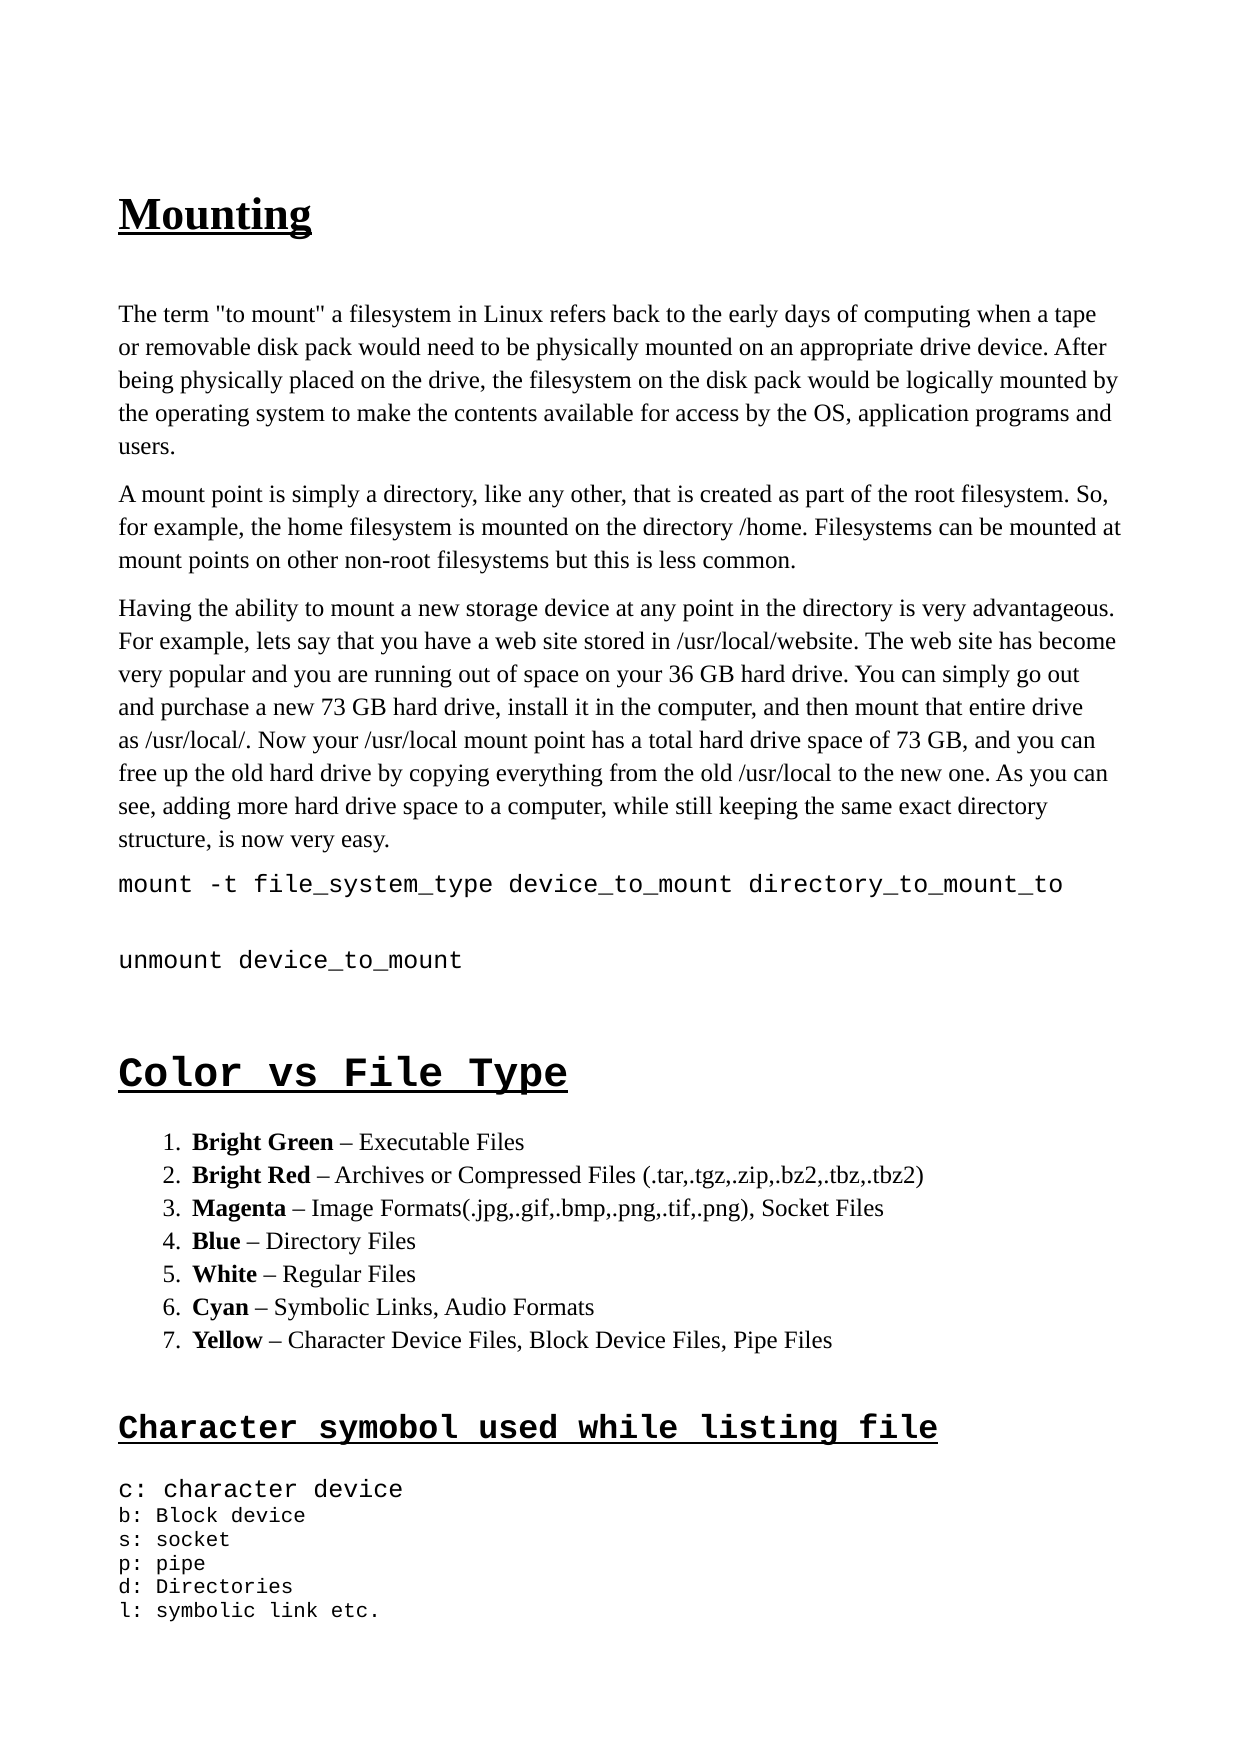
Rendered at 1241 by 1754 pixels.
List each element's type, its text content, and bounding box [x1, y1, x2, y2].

list Blue – Directory Files [162, 1226, 1122, 1255]
list White – Regular Files [162, 1259, 1122, 1288]
text A mount point is simply a directory, like any other, that is created as part of the root filesystem. So, for example, the home filesystem is mounted on the directory /home. Filesystems can be mounted at mount points on other non-root filesystems but this is less common. [118, 479, 1122, 574]
subtitle Mounting [118, 187, 1122, 239]
text The term "to mount" a filesystem in Linux refers back to the early days of computing when a tape or removable disk pack would need to be physically mounted on an appropriate drive device. After being physically placed on the drive, the filesystem on the disk pack would be logically mounted by the operating system to make the contents available for access by the OS, application programs and users. [118, 299, 1122, 460]
text Having the ability to mount a new storage device at any point in the directory is very advantageous. For example, lets say that you have a web site stored in /usr/local/website. The web site has become very popular and you are running out of space on your 36 GB hard drive. You can simply go out and purchase a new 73 GB hard drive, install it in the computer, and then mount that entire drive as /usr/local/. Now your /usr/local mount point has a total hard drive space of 73 GB, and you can free up the old hard drive by copying everything from the old /usr/local to the new one. As you can see, adding more hard drive space to a computer, while still keeping the same exact directory structure, is now very easy. [118, 593, 1122, 853]
list Bright Red – Archives or Compressed Files (.tar,.tgz,.zip,.bz2,.tbz,.tbz2) [162, 1160, 1122, 1189]
text s: socket [118, 1529, 1122, 1552]
text d: Directories [118, 1576, 1122, 1600]
list Magenta – Image Formats(.jpg,.gif,.bmp,.png,.tif,.png), Socket Files [162, 1193, 1122, 1222]
text l: symbolic link etc. [118, 1600, 1122, 1623]
text b: Block device [118, 1505, 1122, 1529]
list Cyan – Symbolic Links, Audio Formats [162, 1292, 1122, 1321]
text unmount device_to_mount [118, 947, 1122, 976]
text mount -t file_system_type device_to_mount directory_to_mount_to [118, 871, 1122, 900]
text c: character device [118, 1477, 1122, 1505]
list Yellow – Character Device Files, Block Device Files, Pipe Files [162, 1325, 1122, 1354]
text Character symobol used while listing file [118, 1411, 1122, 1448]
text Color vs File Type [118, 1051, 1122, 1098]
text p: pipe [118, 1552, 1122, 1576]
list Bright Green – Executable Files [162, 1127, 1122, 1156]
